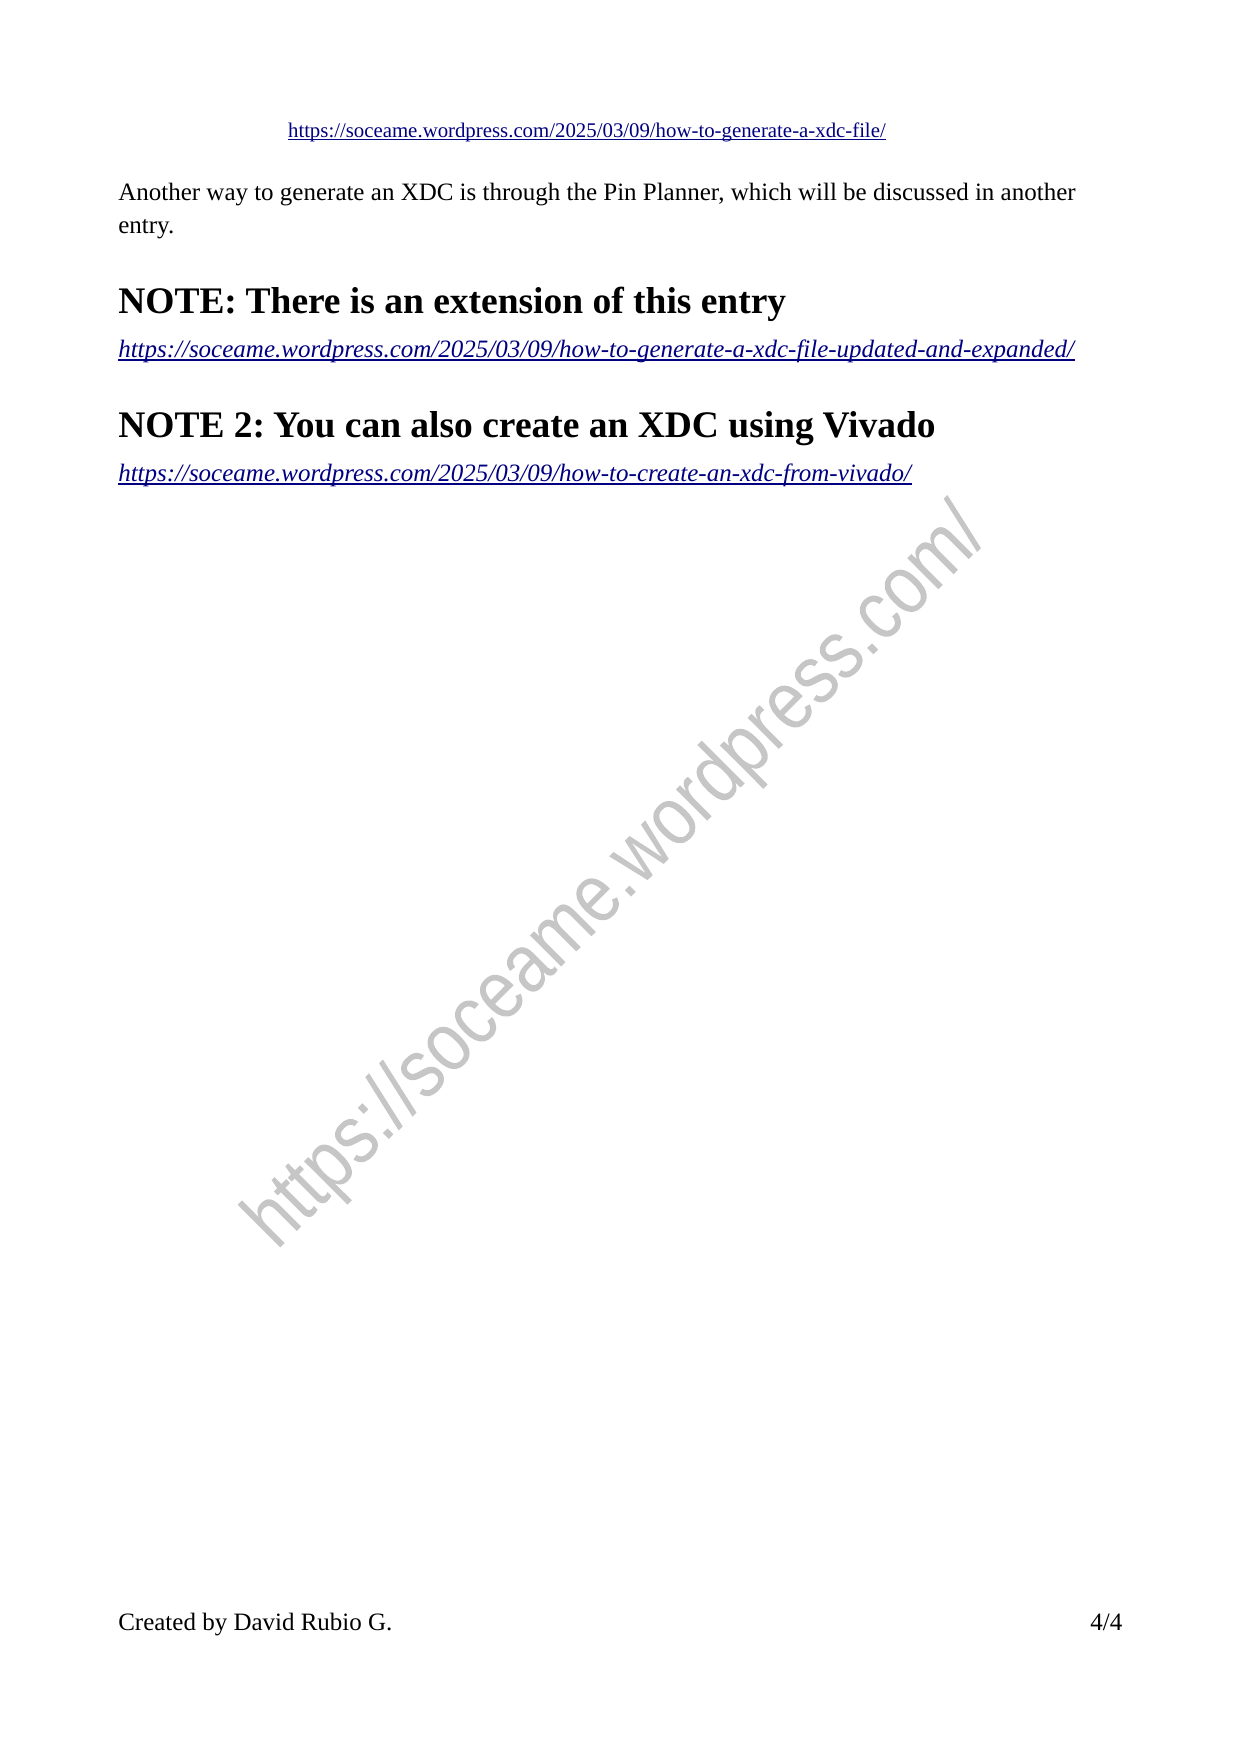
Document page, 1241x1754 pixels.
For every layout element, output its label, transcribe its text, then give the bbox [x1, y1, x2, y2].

text https://soceame.wordpress.com/2025/03/09/how-to-create-an-xdc-from-vivado/ [118, 458, 1122, 487]
subtitle NOTE 2: You can also create an XDC using Vivado [118, 403, 1122, 446]
subtitle NOTE: There is an extension of this entry [118, 278, 1122, 322]
text Another way to generate an XDC is through the Pin Planner, which will be discussed in another entry. [118, 177, 1122, 239]
text https://soceame.wordpress.com/2025/03/09/how-to-generate-a-xdc-file-updated-and-expanded/ [118, 334, 1122, 363]
